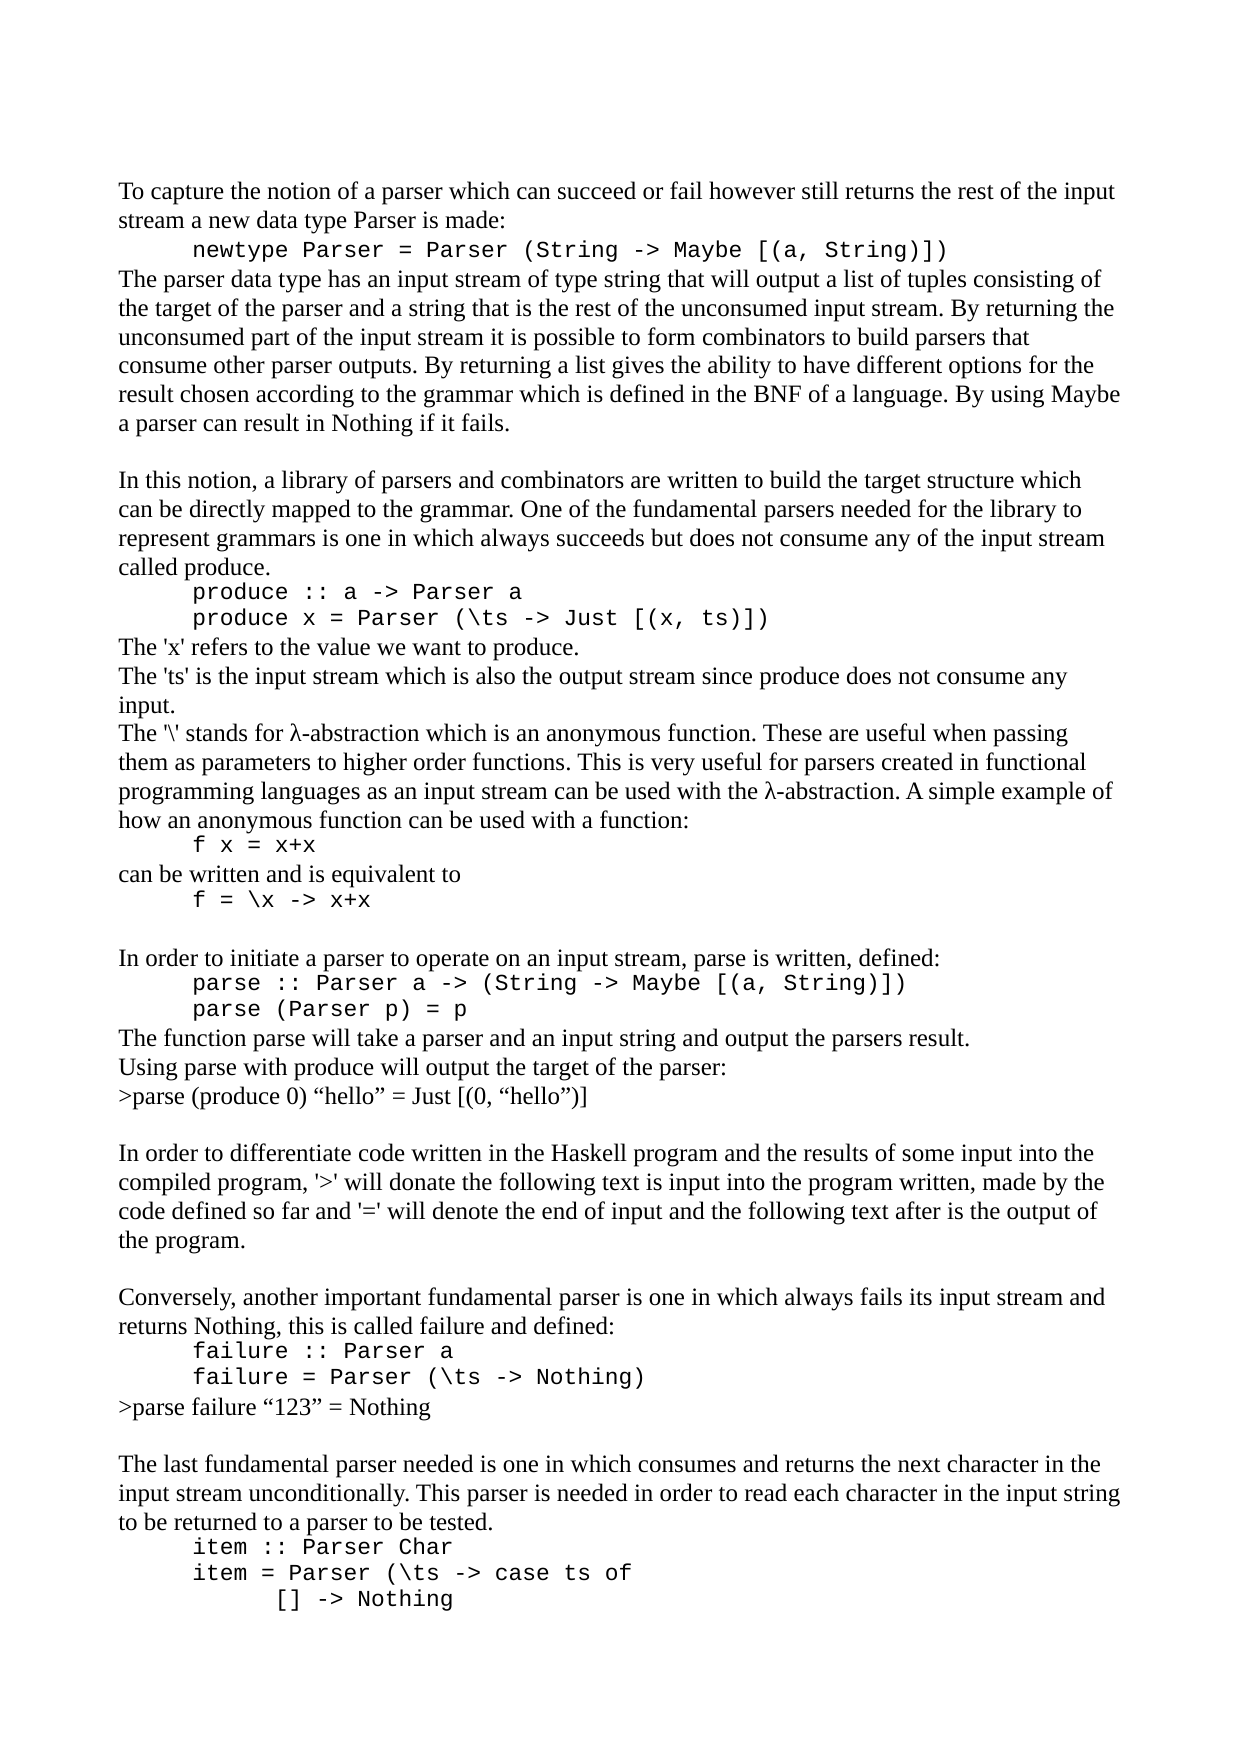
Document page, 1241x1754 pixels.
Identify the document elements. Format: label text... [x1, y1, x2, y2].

text failure :: Parser a [118, 1340, 1122, 1366]
text In order to initiate a parser to operate on an input stream, parse is written, defined: [118, 943, 1122, 972]
text parse (Parser p) = p [118, 997, 1122, 1023]
text newtype Parser = Parser (String -> Maybe [(a, String)]) [118, 234, 1122, 264]
text Conversely, another important fundamental parser is one in which always fails its input stream and returns Nothing, this is called failure and defined: [118, 1282, 1122, 1340]
text The parser data type has an input stream of type string that will output a list of tuples consisting of the target of the parser and a string that is the rest of the unconsumed input stream. By returning the unconsumed part of the input stream it is possible to form combinators to build parsers that consume other parser outputs. By returning a list gives the ability to have different options for the result chosen according to the grammar which is defined in the BNF of a language. By using Maybe a parser can result in Nothing if it fails. [118, 264, 1122, 437]
text [] -> Nothing [118, 1587, 1122, 1613]
text failure = Parser (\ts -> Nothing) [118, 1366, 1122, 1392]
text produce x = Parser (\ts -> Just [(x, ts)]) [118, 606, 1122, 632]
text can be written and is equivalent to [118, 859, 1122, 888]
text To capture the notion of a parser which can succeed or fail however still returns the rest of the input stream a new data type Parser is made: [118, 176, 1122, 234]
text >parse (produce 0) “hello” = Just [(0, “hello”)] [118, 1081, 1122, 1110]
text Using parse with produce will output the target of the parser: [118, 1052, 1122, 1081]
text The 'ts' is the input stream which is also the output stream since produce does not consume any input. [118, 661, 1122, 718]
text The '\' stands for λ-abstraction which is an anonymous function. These are useful when passing them as parameters to higher order functions. This is very useful for parsers created in functional programming languages as an input stream can be used with the λ-abstraction. A simple example of how an anonymous function can be used with a function: [118, 718, 1122, 833]
text item :: Parser Char [118, 1535, 1122, 1561]
text parse :: Parser a -> (String -> Maybe [(a, String)]) [118, 972, 1122, 997]
text item = Parser (\ts -> case ts of [118, 1561, 1122, 1587]
text In order to differentiate code written in the Haskell program and the results of some input into the compiled program, '>' will donate the following text is input into the program written, made by the code defined so far and '=' will denote the end of input and the following text after is the output of the program. [118, 1138, 1122, 1253]
text The function parse will take a parser and an input string and output the parsers result. [118, 1023, 1122, 1052]
text >parse failure “123” = Nothing [118, 1392, 1122, 1420]
text f x = x+x [118, 833, 1122, 859]
text The last fundamental parser needed is one in which consumes and returns the next character in the input stream unconditionally. This parser is needed in order to read each character in the input string to be returned to a parser to be tested. [118, 1449, 1122, 1535]
text produce :: a -> Parser a [118, 580, 1122, 606]
text f = \x -> x+x [118, 888, 1122, 914]
text In this notion, a library of parsers and combinators are written to build the target structure which can be directly mapped to the grammar. One of the fundamental parsers needed for the library to represent grammars is one in which always succeeds but does not consume any of the input stream called produce. [118, 465, 1122, 580]
text The 'x' refers to the value we want to produce. [118, 632, 1122, 661]
